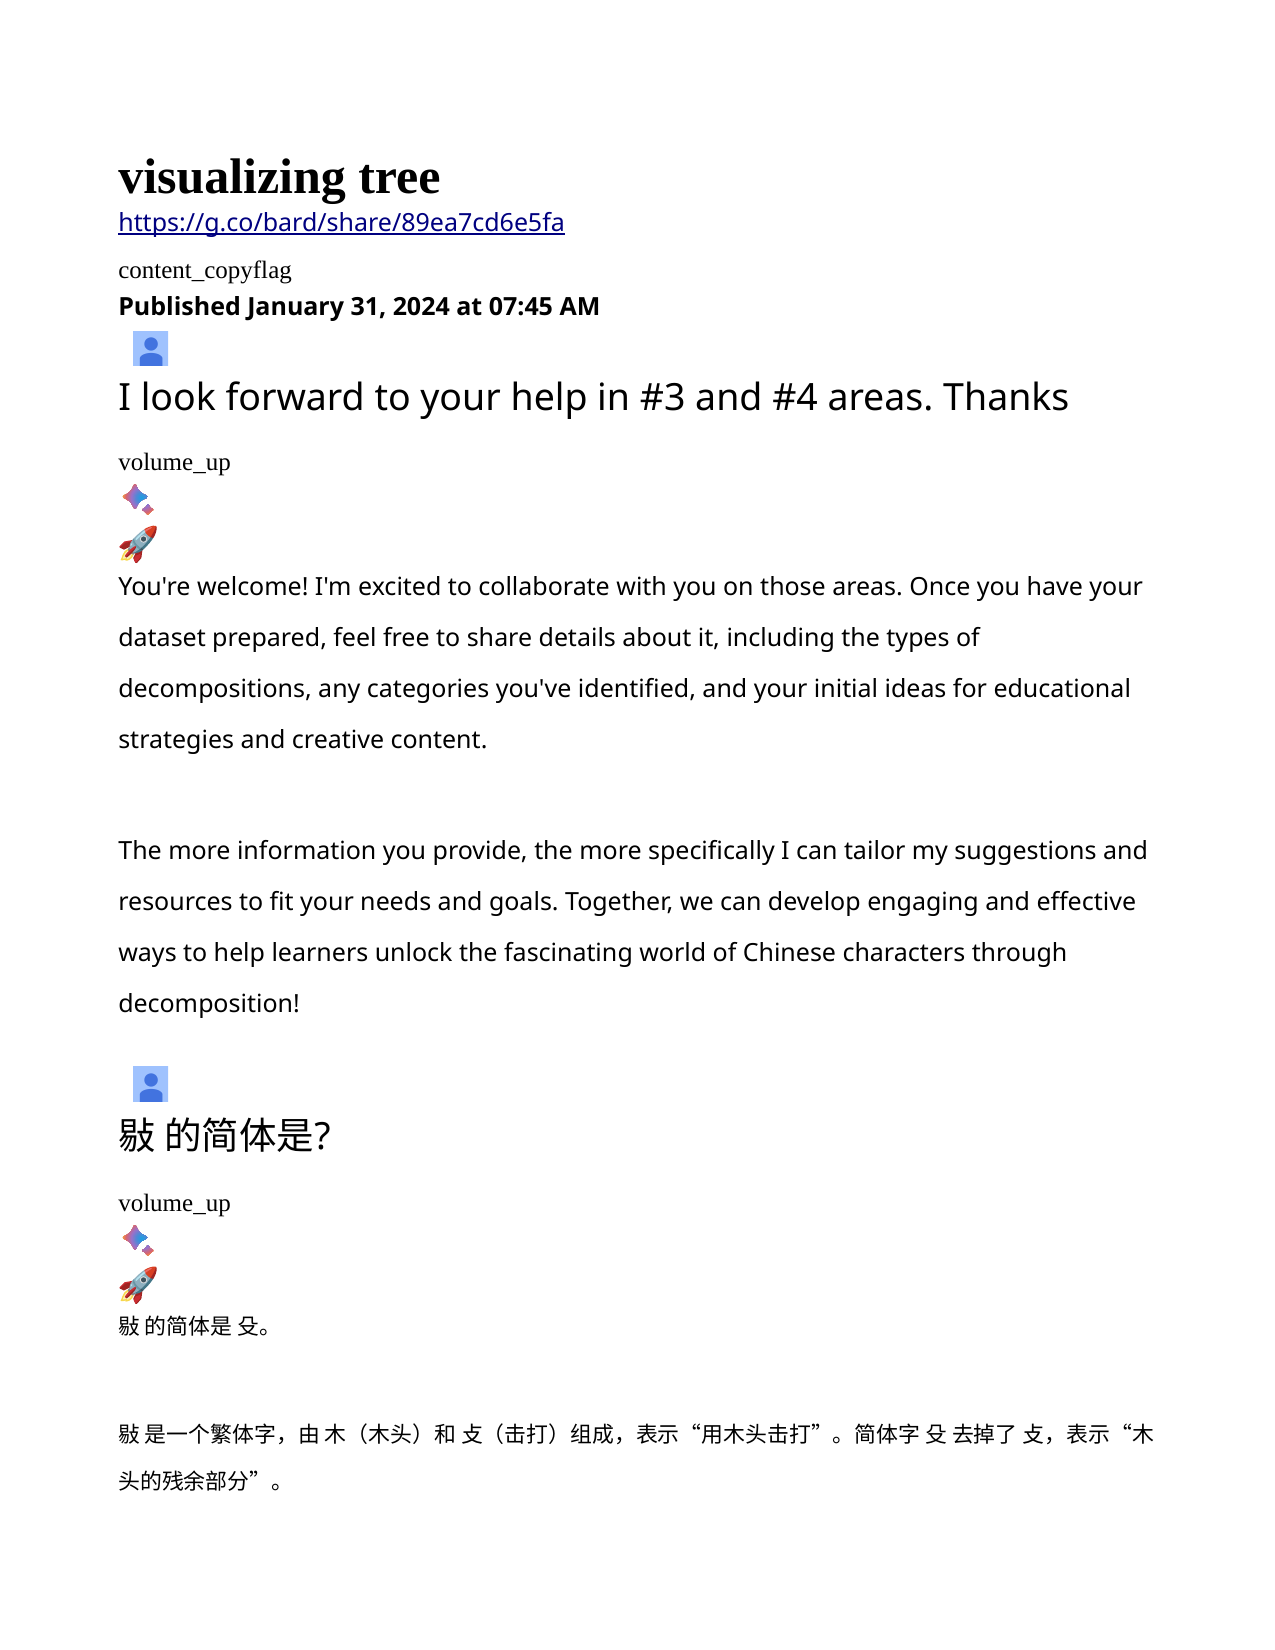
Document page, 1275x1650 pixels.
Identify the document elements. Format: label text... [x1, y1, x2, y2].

text volume_up [118, 447, 1157, 476]
text Published January 31, 2024 at 07:45 AM [118, 288, 1157, 322]
subtitle I look forward to your help in #3 and #4 areas. Thanks [118, 370, 1157, 421]
picture [133, 331, 169, 366]
text You're welcome! I'm excited to collaborate with you on those areas. Once you have your dataset prepared, feel free to share details about it, including the types of decompositions, any categories you've identified, and your initial ideas for educational strategies and creative content. [118, 568, 1157, 756]
text 敡 的简体是 殳。 [118, 1309, 1157, 1341]
subtitle 敡 的简体是? [118, 1106, 1157, 1160]
subtitle visualizing tree [118, 147, 1157, 204]
text https://g.co/bard/share/89ea7cd6e5fa [118, 204, 1157, 238]
text The more information you provide, the more specifically I can tailor my suggestions and resources to fit your needs and goals. Together, we can develop engaging and effective ways to help learners unlock the fascinating world of Chinese characters through decomposition! [118, 832, 1157, 1020]
text volume_up [118, 1188, 1157, 1216]
text 敡 是一个繁体字，由 木（木头）和 攴（击打）组成，表示“用木头击打”。简体字 殳 去掉了 攴，表示“木头的残余部分”。 [118, 1417, 1157, 1496]
text content_copyflag [118, 255, 1157, 284]
picture [133, 1066, 169, 1102]
